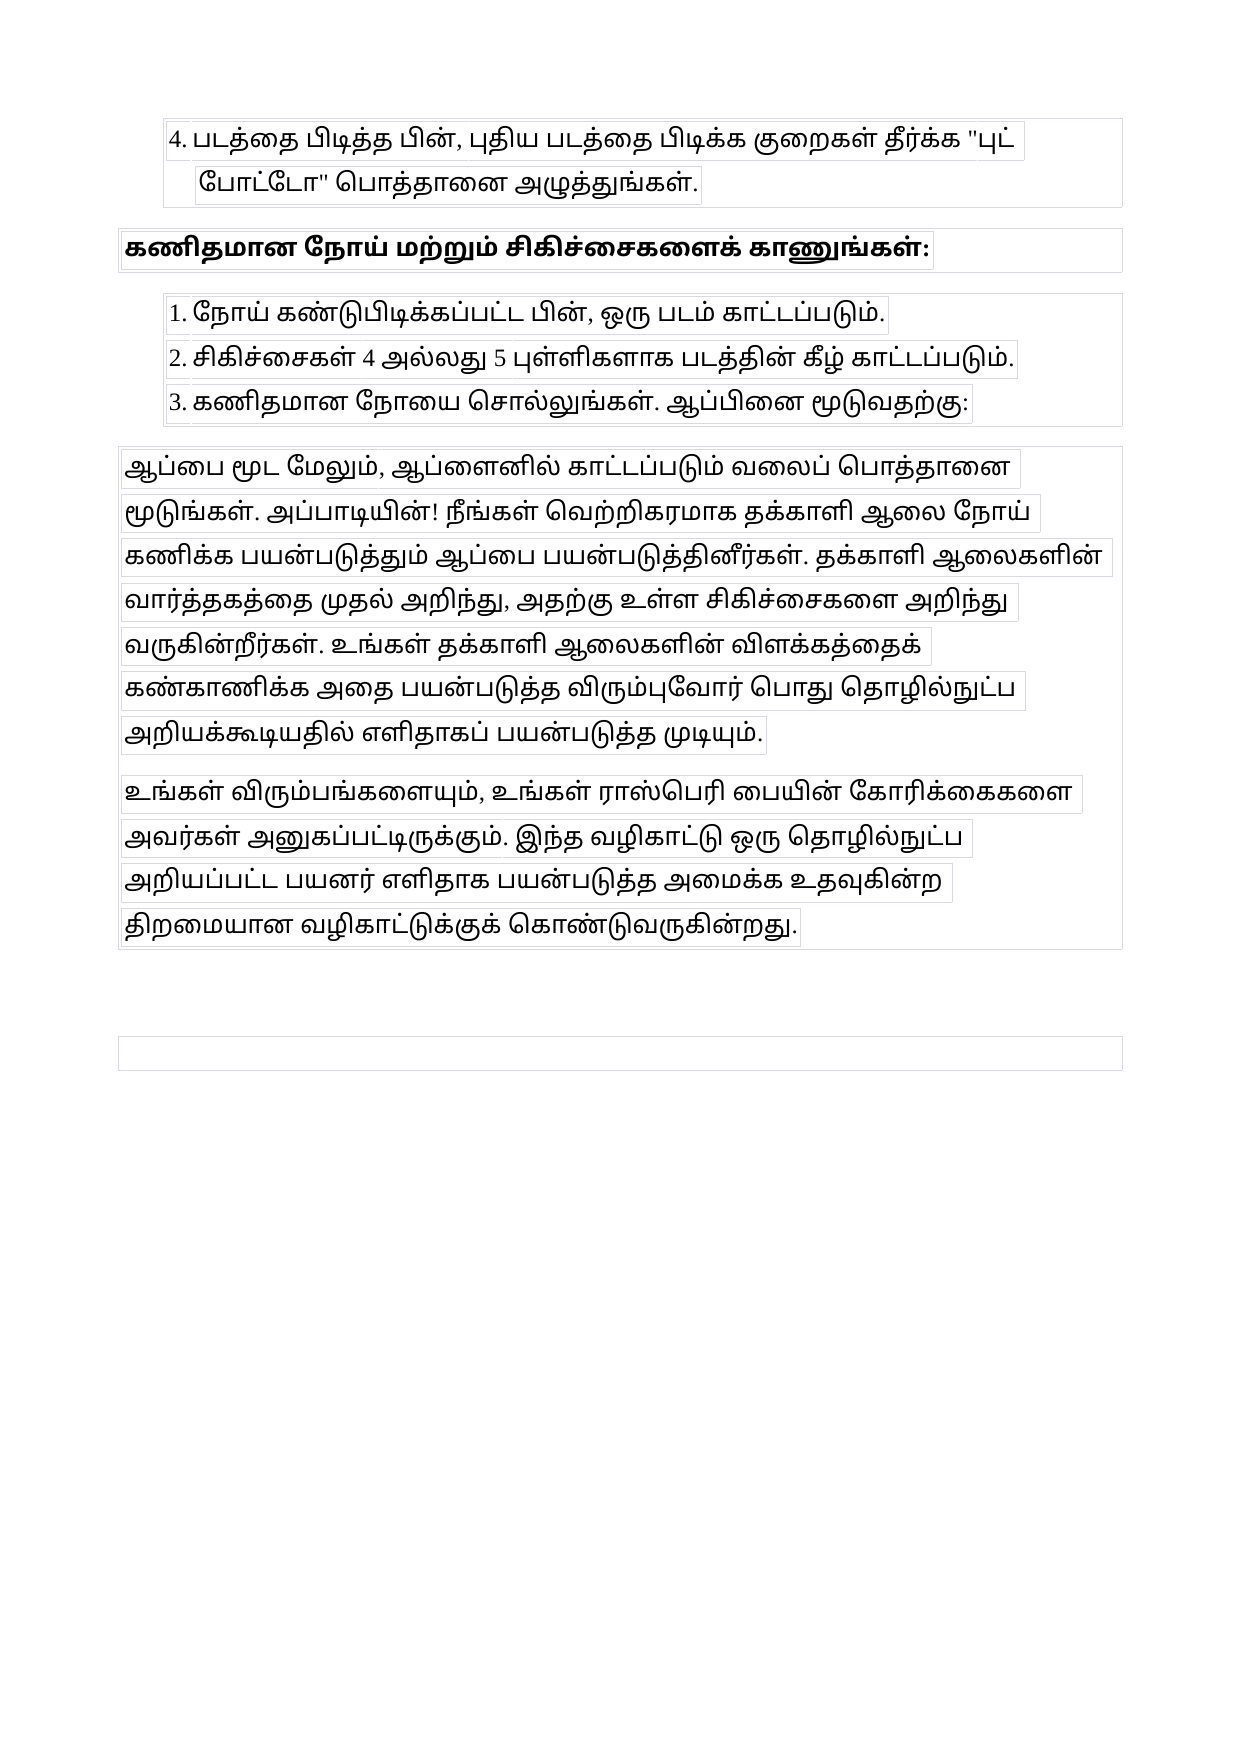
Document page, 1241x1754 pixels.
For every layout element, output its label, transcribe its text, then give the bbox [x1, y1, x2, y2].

text கணிதமான நோய் மற்றும் சிகிச்சைகளைக் காணுங்கள்: [119, 229, 1122, 272]
list சிகிச்சைகள் 4 அல்லது 5 புள்ளிகளாக படத்தின் கீழ் காட்டப்படும். [164, 337, 1122, 378]
list படத்தை பிடித்த பின், புதிய படத்தை பிடிக்க குறைகள் தீர்க்க "புட் போட்டோ" பொத்தானை அழுத்துங்கள். [164, 119, 1122, 207]
list நோய் கண்டுபிடிக்கப்பட்ட பின், ஒரு படம் காட்டப்படும். [164, 294, 1122, 334]
text உங்கள் விரும்பங்களையும், உங்கள் ராஸ்பெரி பையின் கோரிக்கைகளை அவர்கள் அனுகப்பட்டிருக்கும். இந்த வழிகாட்டு ஒரு தொழில்நுட்ப அறியப்பட்ட பயனர் எளிதாக பயன்படுத்த அமைக்க உதவுகின்ற திறமையான வழிகாட்டுக்குக் கொண்டுவருகின்றது. [119, 771, 1122, 949]
text ஆப்பை மூட மேலும், ஆப்ளைனில் காட்டப்படும் வலைப் பொத்தானை மூடுங்கள். அப்பாடியின்! நீங்கள் வெற்றிகரமாக தக்காளி ஆலை நோய் கணிக்க பயன்படுத்தும் ஆப்பை பயன்படுத்தினீர்கள். தக்காளி ஆலைகளின் வார்த்தகத்தை முதல் அறிந்து, அதற்கு உள்ள சிகிச்சைகளை அறிந்து வருகின்றீர்கள். உங்கள் தக்காளி ஆலைகளின் விளக்கத்தைக் கண்காணிக்க அதை பயன்படுத்த விரும்புவோர் பொது தொழில்நுட்ப அறியக்கூடியதில் எளிதாகப் பயன்படுத்த முடியும். [119, 447, 1122, 754]
list கணிதமான நோயை சொல்லுங்கள். ஆப்பினை மூடுவதற்கு: [164, 381, 1122, 426]
